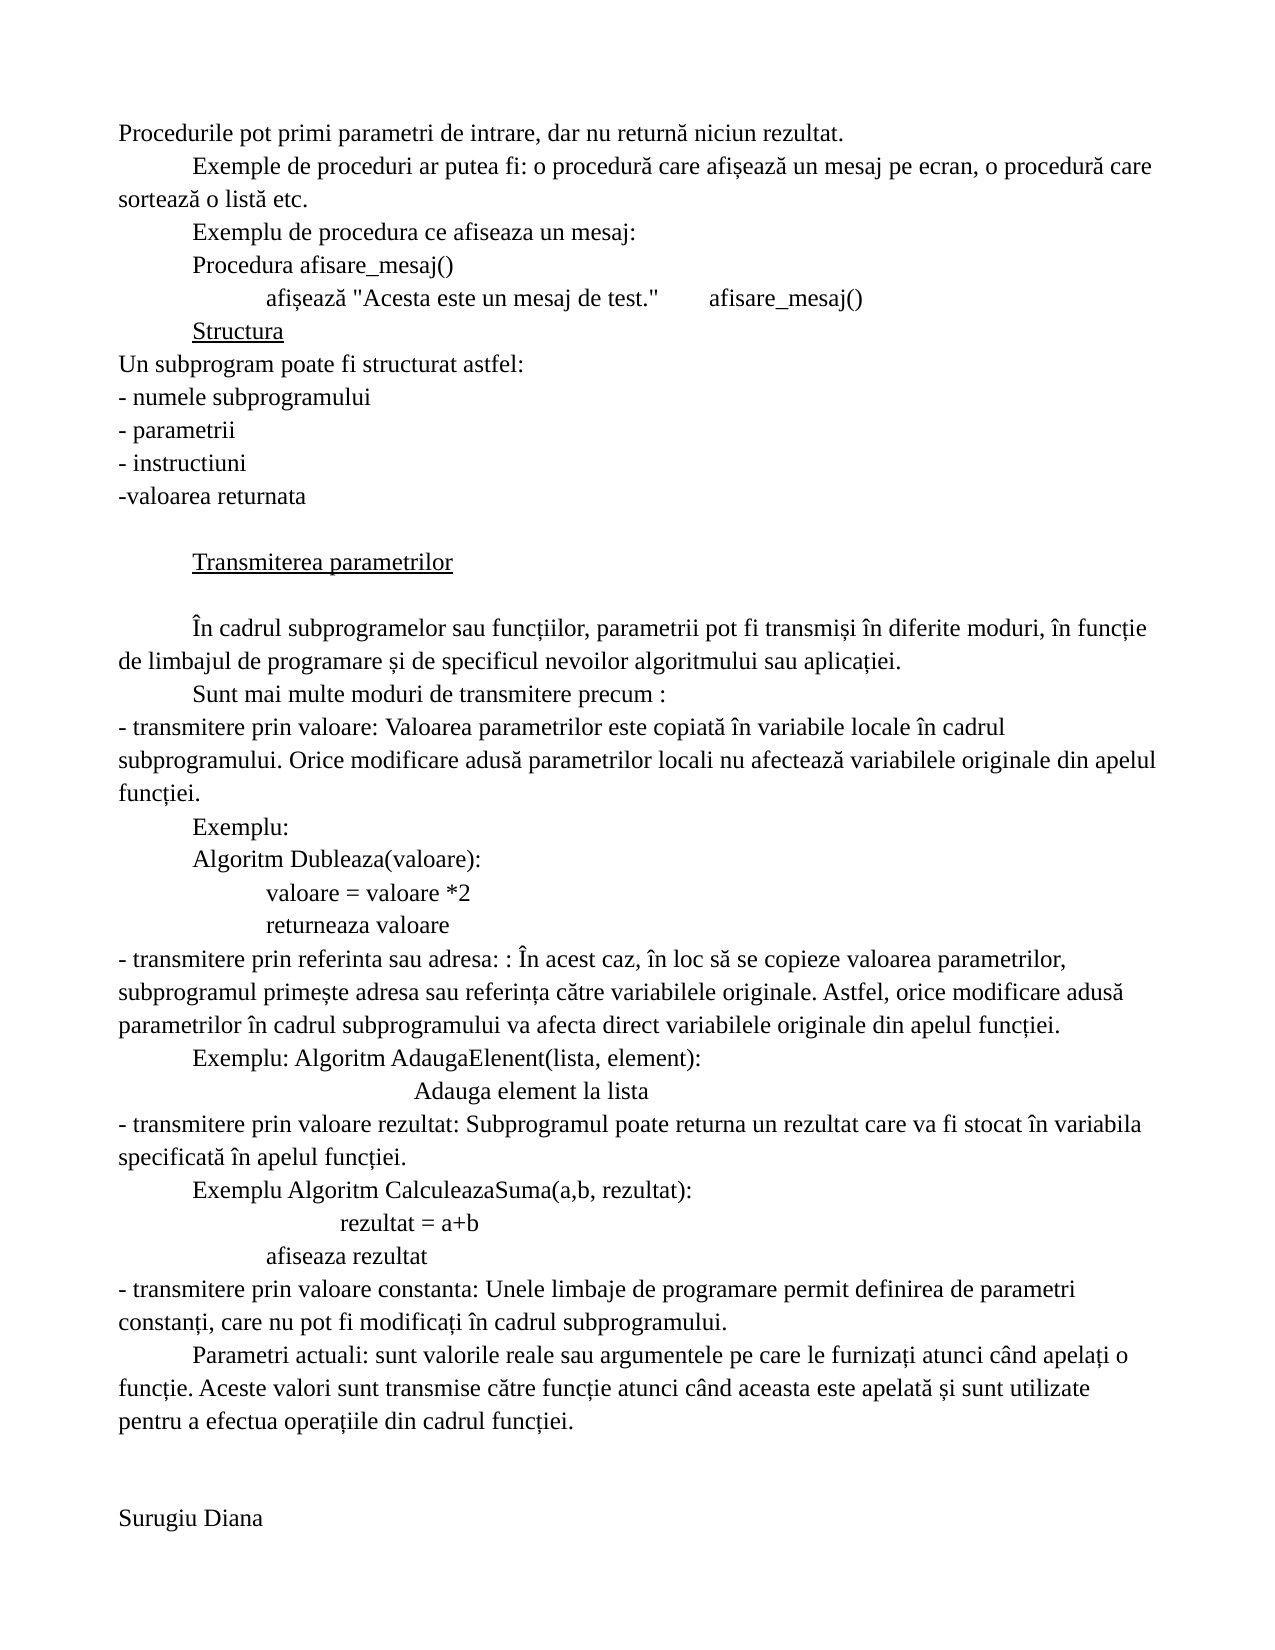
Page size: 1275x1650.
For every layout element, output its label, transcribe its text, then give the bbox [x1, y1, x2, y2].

text returneaza valoare [118, 911, 1157, 939]
text afișează "Acesta este un mesaj de test." afisare_mesaj() [118, 283, 1157, 312]
text - transmitere prin valoare constanta: Unele limbaje de programare permit definirea de parametri constanți, care nu pot fi modificați în cadrul subprogramului. [118, 1274, 1157, 1336]
text Algoritm Dubleaza(valoare): [118, 844, 1157, 873]
text - transmitere prin valoare rezultat: Subprogramul poate returna un rezultat care va fi stocat în variabila specificată în apelul funcției. [118, 1109, 1157, 1171]
text Structura [118, 316, 1157, 345]
text Procedura afisare_mesaj() [118, 250, 1157, 279]
text rezultat = a+b [118, 1208, 1157, 1237]
text Exemplu: [118, 812, 1157, 840]
text Adauga element la lista [118, 1076, 1157, 1104]
text - parametrii [118, 415, 1157, 444]
text Transmiterea parametrilor [118, 547, 1157, 576]
text Sunt mai multe moduri de transmitere precum : [118, 679, 1157, 708]
text În cadrul subprogramelor sau funcțiilor, parametrii pot fi transmiși în diferite moduri, în funcție de limbajul de programare și de specificul nevoilor algoritmului sau aplicației. [118, 613, 1157, 675]
text valoare = valoare *2 [118, 878, 1157, 906]
text Exemple de proceduri ar putea fi: o procedură care afișează un mesaj pe ecran, o procedură care sortează o listă etc. [118, 151, 1157, 213]
text - instructiuni [118, 448, 1157, 477]
text Parametri actuali: sunt valorile reale sau argumentele pe care le furnizați atunci când apelați o funcție. Aceste valori sunt transmise către funcție atunci când aceasta este apelată și sunt utilizate pentru a efectua operațiile din cadrul funcției. [118, 1340, 1157, 1435]
text Procedurile pot primi parametri de intrare, dar nu returnă niciun rezultat. [118, 118, 1157, 147]
text Exemplu: Algoritm AdaugaElenent(lista, element): [118, 1043, 1157, 1071]
text - transmitere prin referinta sau adresa: : În acest caz, în loc să se copieze valoarea parametrilor, subprogramul primește adresa sau referința către variabilele originale. Astfel, orice modificare adusă parametrilor în cadrul subprogramului va afecta direct variabilele originale din apelul funcției. [118, 944, 1157, 1038]
text Un subprogram poate fi structurat astfel: [118, 349, 1157, 378]
text Exemplu Algoritm CalculeazaSuma(a,b, rezultat): [118, 1175, 1157, 1203]
text -valoarea returnata [118, 481, 1157, 510]
text - transmitere prin valoare: Valoarea parametrilor este copiată în variabile locale în cadrul subprogramului. Orice modificare adusă parametrilor locali nu afectează variabilele originale din apelul funcției. [118, 712, 1157, 807]
text - numele subprogramului [118, 382, 1157, 411]
text Exemplu de procedura ce afiseaza un mesaj: [118, 217, 1157, 246]
text afiseaza rezultat [118, 1241, 1157, 1269]
